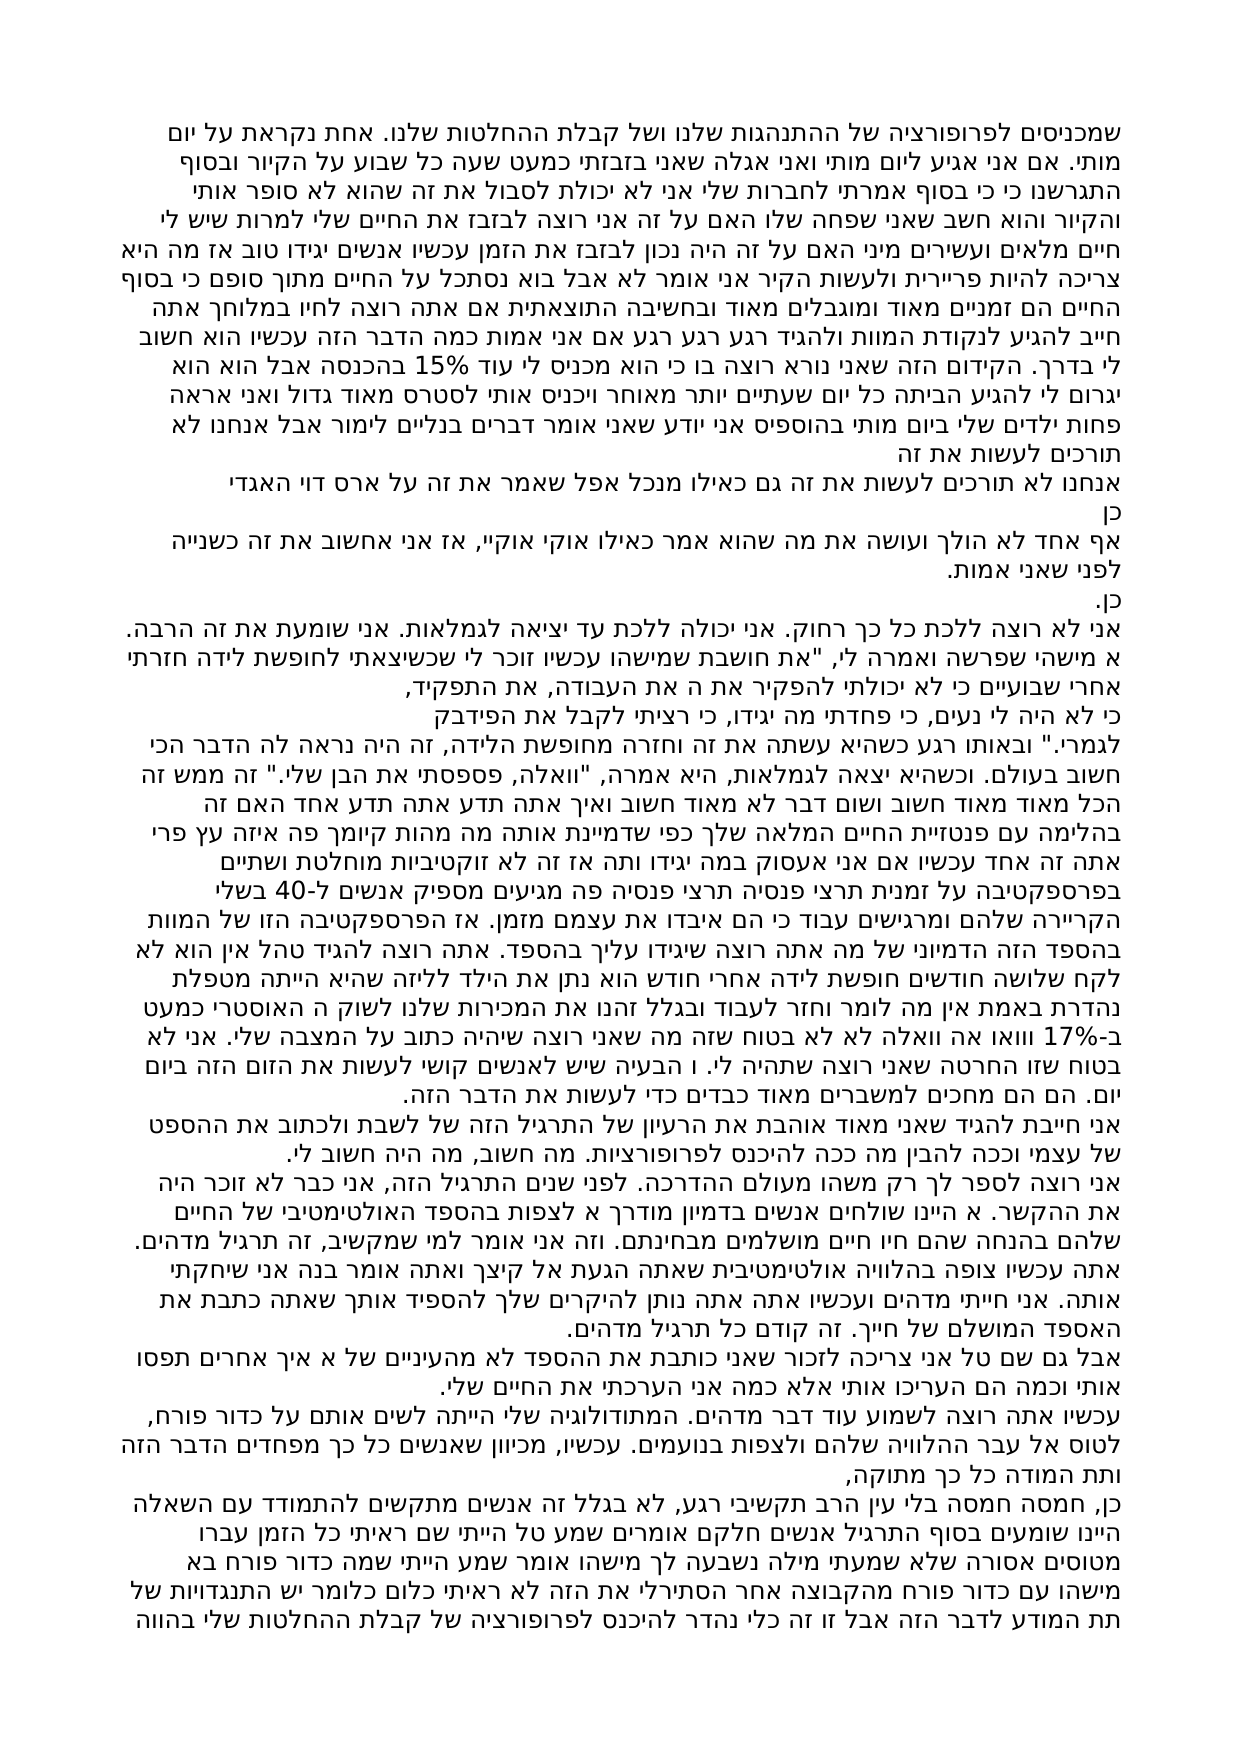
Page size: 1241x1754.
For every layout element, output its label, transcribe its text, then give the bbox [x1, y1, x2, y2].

text כן, חמסה חמסה בלי עין הרב תקשיבי רגע, לא בגלל זה אנשים מתקשים להתמודד עם השאלה היינו שומעים בסוף התרגיל אנשים חלקם אומרים שמע טל הייתי שם ראיתי כל הזמן עברו מטוסים אסורה שלא שמעתי מילה נשבעה לך מישהו אומר שמע הייתי שמה כדור פורח בא מישהו עם כדור פורח מהקבוצה אחר הסתירלי את הזה לא ראיתי כלום כלומר יש התנגדויות של תת המודע לדבר הזה אבל זו זה כלי נהדר להיכנס לפרופורציה של קבלת ההחלטות שלי בהווה [118, 1489, 1122, 1635]
text אני רוצה לספר לך רק משהו מעולם ההדרכה. לפני שנים התרגיל הזה, אני כבר לא זוכר היה את ההקשר. א היינו שולחים אנשים בדמיון מודרך א לצפות בהספד האולטימטיבי של החיים שלהם בהנחה שהם חיו חיים מושלמים מבחינתם. וזה אני אומר למי שמקשיב, זה תרגיל מדהים. אתה עכשיו צופה בהלוויה אולטימטיבית שאתה הגעת אל קיצך ואתה אומר בנה אני שיחקתי אותה. אני חייתי מדהים ועכשיו אתה אתה נותן להיקרים שלך להספיד אותך שאתה כתבת את האספד המושלם של חייך. זה קודם כל תרגיל מדהים. [118, 1168, 1122, 1343]
text כן [118, 497, 1122, 526]
text זה לדעתי גם בפרק שבע על הרצון החופשי מדהימה שאת זוכרת אוקיי זה אחד נשמע בומבסטי אני חושב שזה טירוף לחיות בלי הדבר הזה דבר שני בתוך הסוגיות היומיומיות שלנו א יש שני כלים שמכניסים לפרופורציה של ההתנהגות שלנו ושל קבלת ההחלטות שלנו. אחת נקראת על יום מותי. אם אני אגיע ליום מותי ואני אגלה שאני בזבזתי כמעט שעה כל שבוע על הקיור ובסוף התגרשנו כי כי בסוף אמרתי לחברות שלי אני לא יכולת לסבול את זה שהוא לא סופר אותי והקיור והוא חשב שאני שפחה שלו האם על זה אני רוצה לבזבז את החיים שלי למרות שיש לי חיים מלאים ועשירים מיני האם על זה היה נכון לבזבז את הזמן עכשיו אנשים יגידו טוב אז מה היא צריכה להיות פריירית ולעשות הקיר אני אומר לא אבל בוא נסתכל על החיים מתוך סופם כי בסוף החיים הם זמניים מאוד ומוגבלים מאוד ובחשיבה התוצאתית אם אתה רוצה לחיו במלוחך אתה חייב להגיע לנקודת המוות ולהגיד רגע רגע רגע אם אני אמות כמה הדבר הזה עכשיו הוא חשוב לי בדרך. הקידום הזה שאני נורא רוצה בו כי הוא מכניס לי עוד 15% בהכנסה אבל הוא הוא יגרום לי להגיע הביתה כל יום שעתיים יותר מאוחר ויכניס אותי לסטרס מאוד גדול ואני אראה פחות ילדים שלי ביום מותי בהוספיס אני יודע שאני אומר דברים בנליים לימור אבל אנחנו לא תורכים לעשות את זה [118, 118, 1122, 468]
text אני חייבת להגיד שאני מאוד אוהבת את הרעיון של התרגיל הזה של לשבת ולכתוב את ההספט של עצמי וככה להבין מה ככה להיכנס לפרופורציות. מה חשוב, מה היה חשוב לי. [118, 1110, 1122, 1168]
text אנחנו לא תורכים לעשות את זה גם כאילו מנכל אפל שאמר את זה על ארס דוי האגדי [118, 468, 1122, 497]
text אף אחד לא הולך ועושה את מה שהוא אמר כאילו אוקי אוקיי, אז אני אחשוב את זה כשנייה לפני שאני אמות. [118, 526, 1122, 585]
text כי לא היה לי נעים, כי פחדתי מה יגידו, כי רציתי לקבל את הפידבק [118, 701, 1122, 731]
text עכשיו אתה רוצה לשמוע עוד דבר מדהים. המתודולוגיה שלי הייתה לשים אותם על כדור פורח, לטוס אל עבר ההלוויה שלהם ולצפות בנועמים. עכשיו, מכיוון שאנשים כל כך מפחדים הדבר הזה ותת המודה כל כך מתוקה, [118, 1401, 1122, 1489]
text לגמרי." ובאותו רגע כשהיא עשתה את זה וחזרה מחופשת הלידה, זה היה נראה לה הדבר הכי חשוב בעולם. וכשהיא יצאה לגמלאות, היא אמרה, "וואלה, פספסתי את הבן שלי." זה ממש זה הכל מאוד מאוד חשוב ושום דבר לא מאוד חשוב ואיך אתה תדע אתה תדע אחד האם זה בהלימה עם פנטזיית החיים המלאה שלך כפי שדמיינת אותה מה מהות קיומך פה איזה עץ פרי אתה זה אחד עכשיו אם אני אעסוק במה יגידו ותה אז זה לא זוקטיביות מוחלטת ושתיים בפרספקטיבה על זמנית תרצי פנסיה תרצי פנסיה פה מגיעים מספיק אנשים ל-40 בשלי הקריירה שלהם ומרגישים עבוד כי הם איבדו את עצמם מזמן. אז הפרספקטיבה הזו של המוות בהספד הזה הדמיוני של מה אתה רוצה שיגידו עליך בהספד. אתה רוצה להגיד טהל אין הוא לא לקח שלושה חודשים חופשת לידה אחרי חודש הוא נתן את הילד לליזה שהיא הייתה מטפלת נהדרת באמת אין מה לומר וחזר לעבוד ובגלל זהנו את המכירות שלנו לשוק ה האוסטרי כמעט ב-17% ווואו אה וואלה לא לא בטוח שזה מה שאני רוצה שיהיה כתוב על המצבה שלי. אני לא בטוח שזו החרטה שאני רוצה שתהיה לי. ו הבעיה שיש לאנשים קושי לעשות את הזום הזה ביום יום. הם הם מחכים למשברים מאוד כבדים כדי לעשות את הדבר הזה. [118, 731, 1122, 1110]
text אבל גם שם טל אני צריכה לזכור שאני כותבת את ההספד לא מהעיניים של א איך אחרים תפסו אותי וכמה הם העריכו אותי אלא כמה אני הערכתי את החיים שלי. [118, 1343, 1122, 1401]
text כן. [118, 585, 1122, 614]
text אני לא רוצה ללכת כל כך רחוק. אני יכולה ללכת עד יציאה לגמלאות. אני שומעת את זה הרבה. א מישהי שפרשה ואמרה לי, "את חושבת שמישהו עכשיו זוכר לי שכשיצאתי לחופשת לידה חזרתי אחרי שבועיים כי לא יכולתי להפקיר את ה את העבודה, את התפקיד, [118, 614, 1122, 701]
